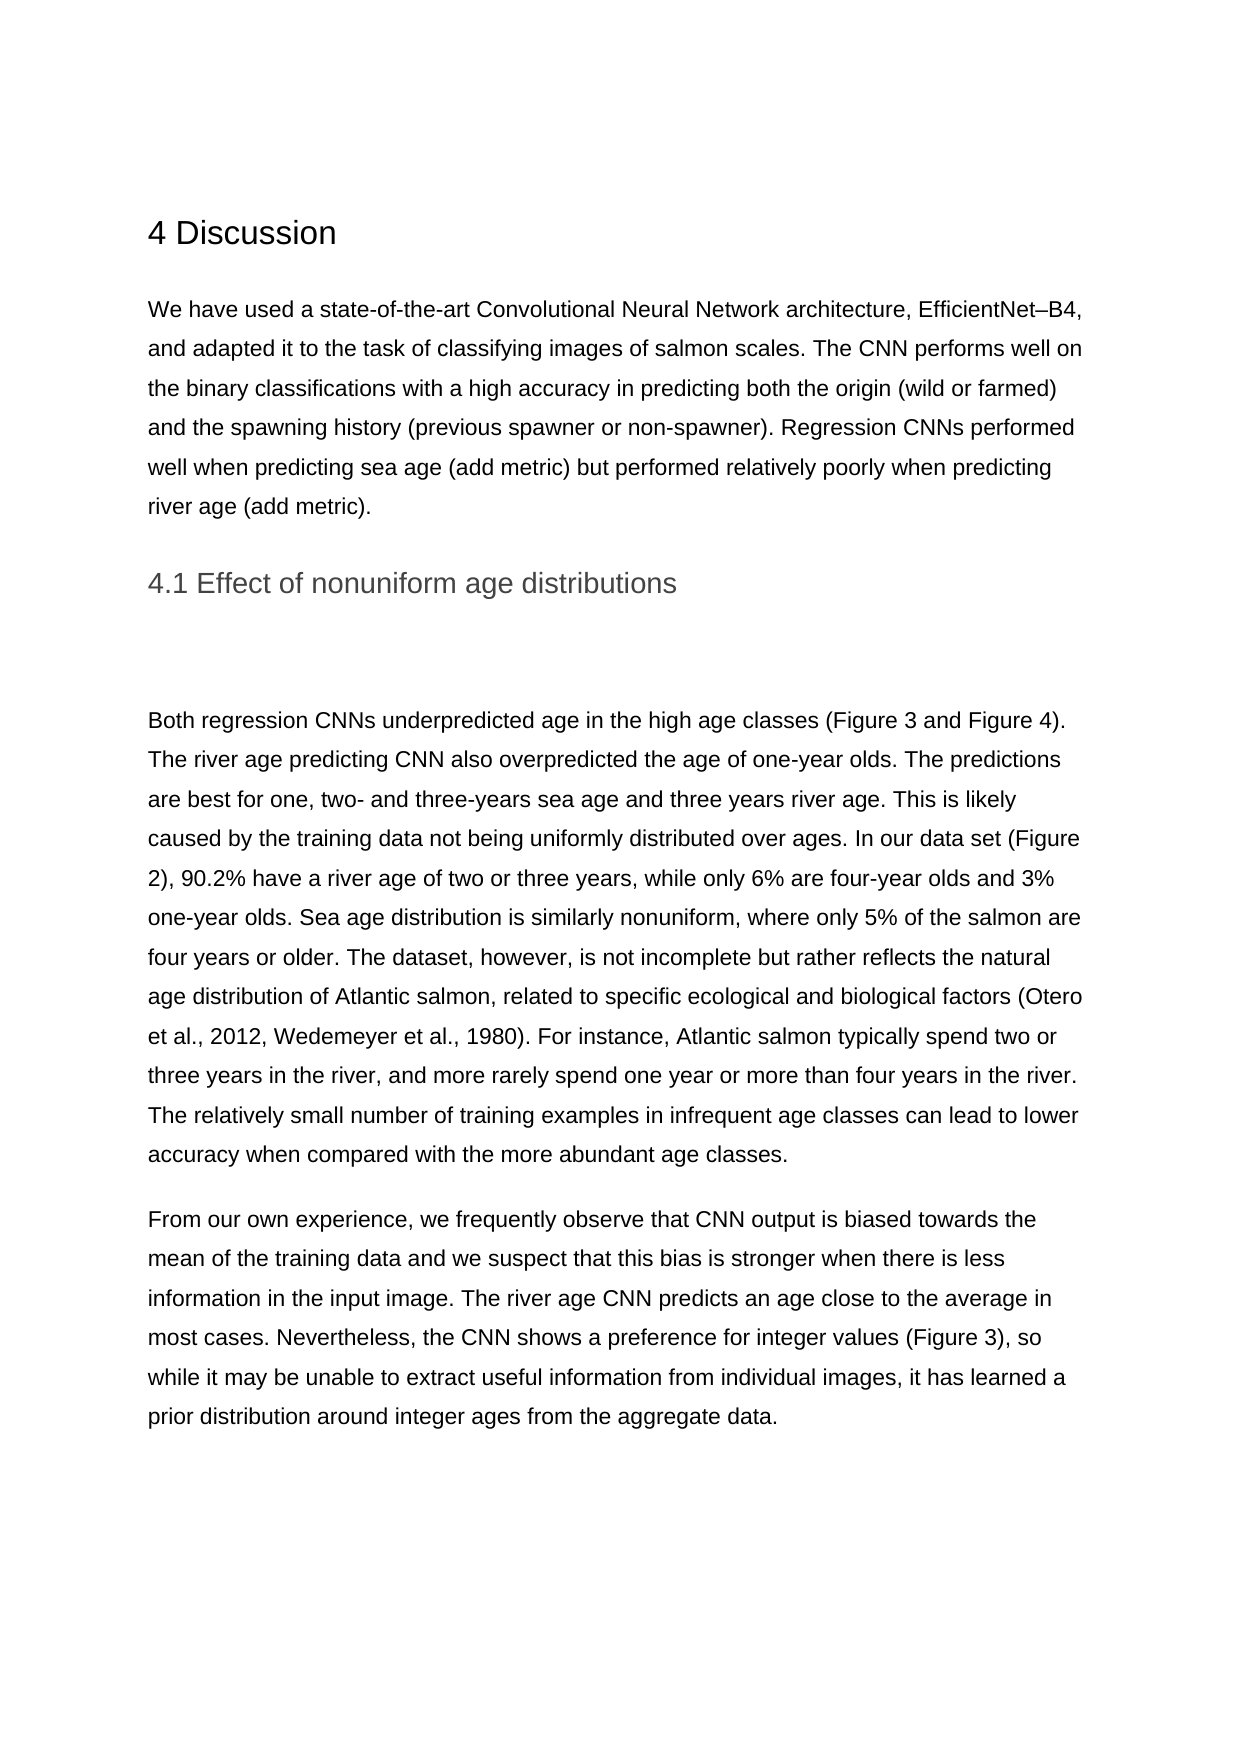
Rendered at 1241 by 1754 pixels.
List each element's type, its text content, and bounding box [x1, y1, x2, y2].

subtitle 4 Discussion [83, 149, 1157, 230]
subtitle 4.1 Effect of nonuniform age distributions [83, 500, 1157, 664]
text From our own experience, we frequently observe that CNN output is biased towards the mean of the training data and we suspect that this bias is stronger when there is less information in the input image. The river age CNN predicts an age close to the average in most cases. Nevertheless, the CNN shows a preference for integer values (Figure 3), so while it may be unable to extract useful information from individual images, it has learned a prior distribution around integer ages from the aggregate data. [148, 1206, 1093, 1429]
subtitle We have used a state-of-the-art Convolutional Neural Network architecture, EfficientNet–B4, and adapted it to the task of classifying images of salmon scales. The CNN performs well on the binary classifications with a high accuracy in predicting both the origin (wild or farmed) and the spawning history (previous spawner or non-spawner). Regression CNNs performed well when predicting sea age (add metric) but performed relatively poorly when predicting river age (add metric). [83, 230, 1157, 500]
text Both regression CNNs underpredicted age in the high age classes (Figure 3 and Figure 4). The river age predicting CNN also overpredicted the age of one-year olds. The predictions are best for one, two- and three-years sea age and three years river age. This is likely caused by the training data not being uniformly distributed over ages. In our data set (Figure 2), 90.2% have a river age of two or three years, while only 6% are four-year olds and 3% one-year olds. Sea age distribution is similarly nonuniform, where only 5% of the salmon are four years or older. The dataset, however, is not incomplete but rather reflects the natural age distribution of Atlantic salmon, related to specific ecological and biological factors (Otero et al., 2012, Wedemeyer et al., 1980). For instance, Atlantic salmon typically spend two or three years in the river, and more rarely spend one year or more than four years in the river. The relatively small number of training examples in infrequent age classes can lead to lower accuracy when compared with the more abundant age classes. [148, 707, 1093, 1168]
